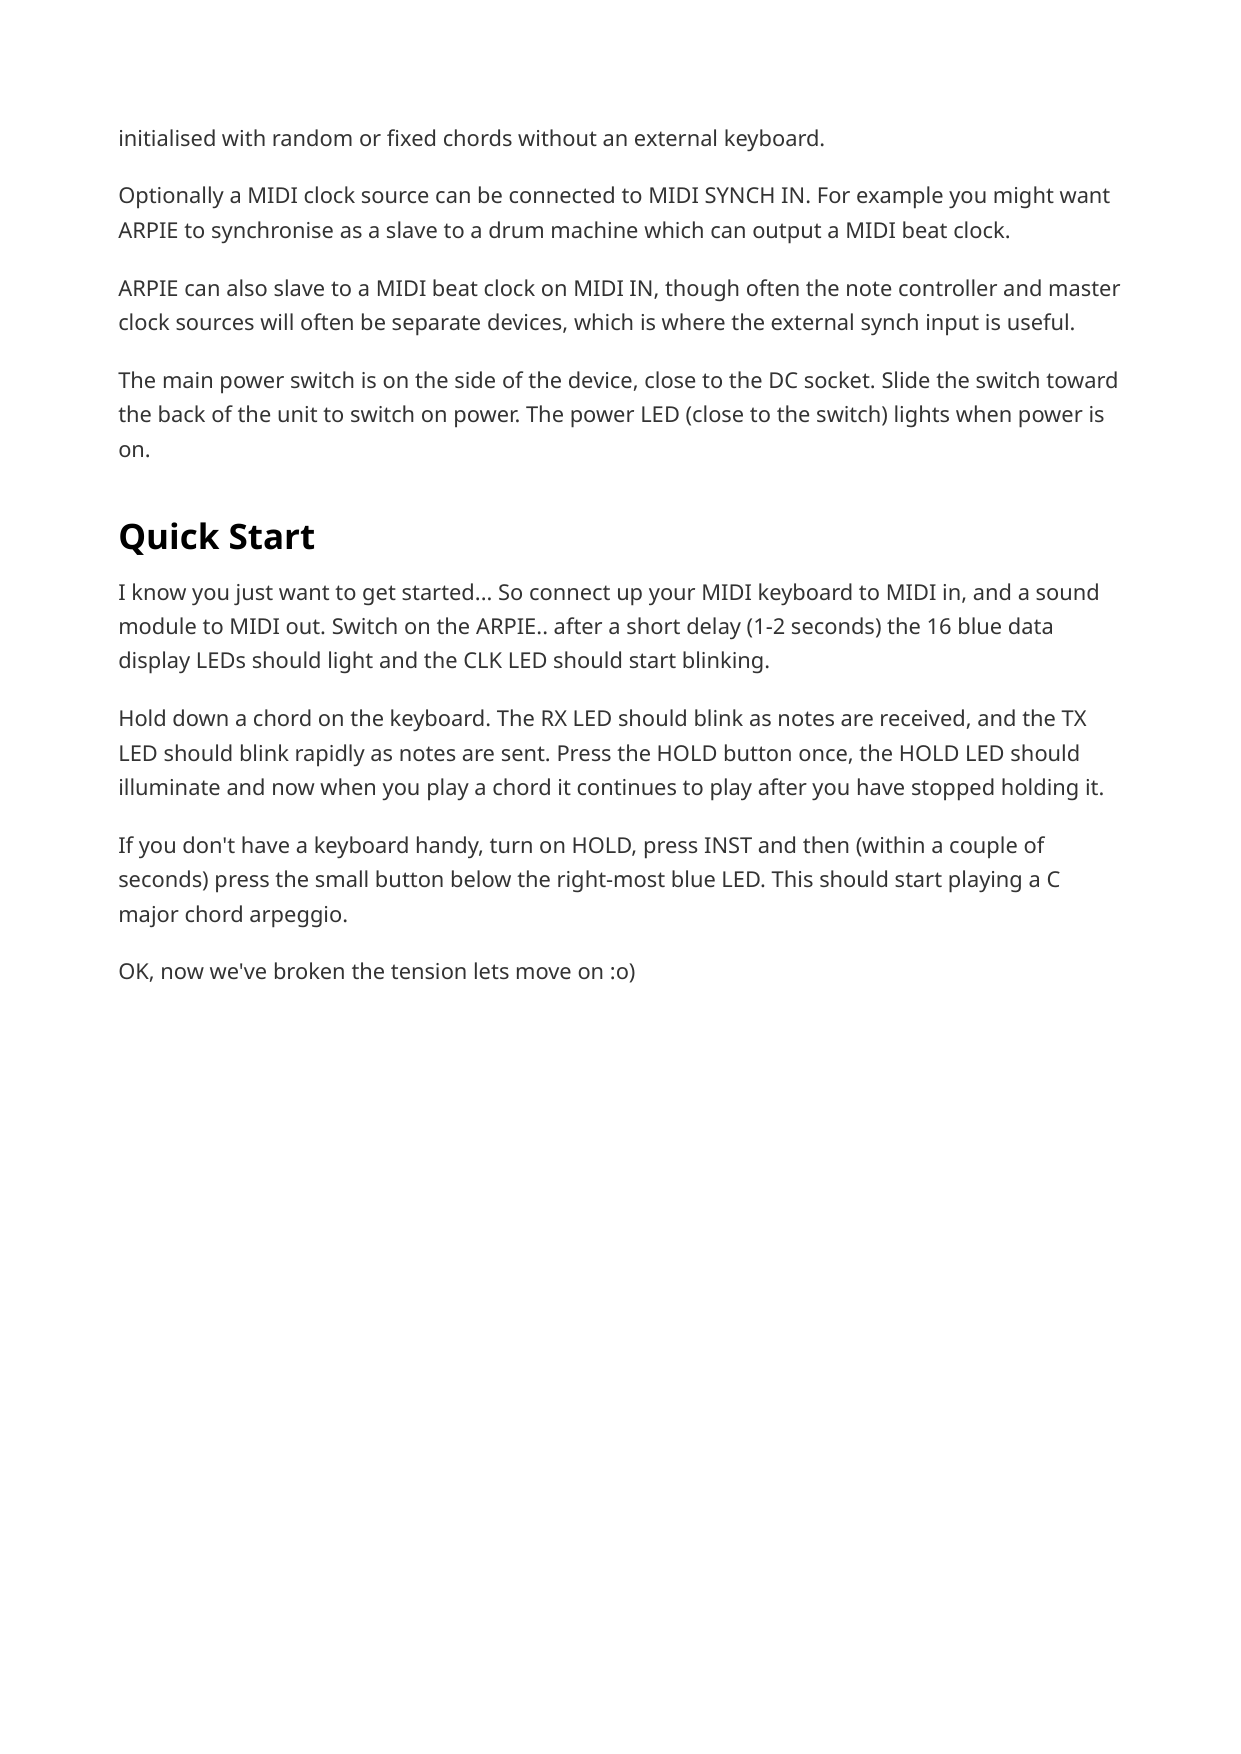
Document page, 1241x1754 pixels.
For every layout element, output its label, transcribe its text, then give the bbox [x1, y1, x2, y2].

text ARPIE can also slave to a MIDI beat clock on MIDI IN, though often the note controller and master clock sources will often be separate devices, which is where the external synch input is useful. [118, 268, 1122, 337]
text Hold down a chord on the keyboard. The RX LED should blink as notes are received, and the TX LED should blink rapidly as notes are sent. Press the HOLD button once, the HOLD LED should illuminate and now when you play a chord it continues to play after you have stopped holding it. [118, 699, 1122, 802]
subtitle Quick Start [118, 512, 1122, 559]
text The main power switch is on the side of the device, close to the DC socket. Slide the switch toward the back of the unit to switch on power. The power LED (close to the switch) lights when power is on. [118, 360, 1122, 463]
text If you don't have a keyboard handy, turn on HOLD, press INST and then (within a couple of seconds) press the small button below the right-most blue LED. This should start playing a C major chord arpeggio. [118, 825, 1122, 928]
text OK, now we've broken the tension lets move on :o) [118, 952, 1122, 986]
text initialised with random or fixed chords without an external keyboard. [118, 118, 1122, 152]
text Optionally a MIDI clock source can be connected to MIDI SYNCH IN. For example you might want ARPIE to synchronise as a slave to a drum machine which can output a MIDI beat clock. [118, 176, 1122, 245]
text I know you just want to get started... So connect up your MIDI keyboard to MIDI in, and a sound module to MIDI out. Switch on the ARPIE.. after a short delay (1-2 seconds) the 16 blue data display LEDs should light and the CLK LED should start blinking. [118, 572, 1122, 675]
